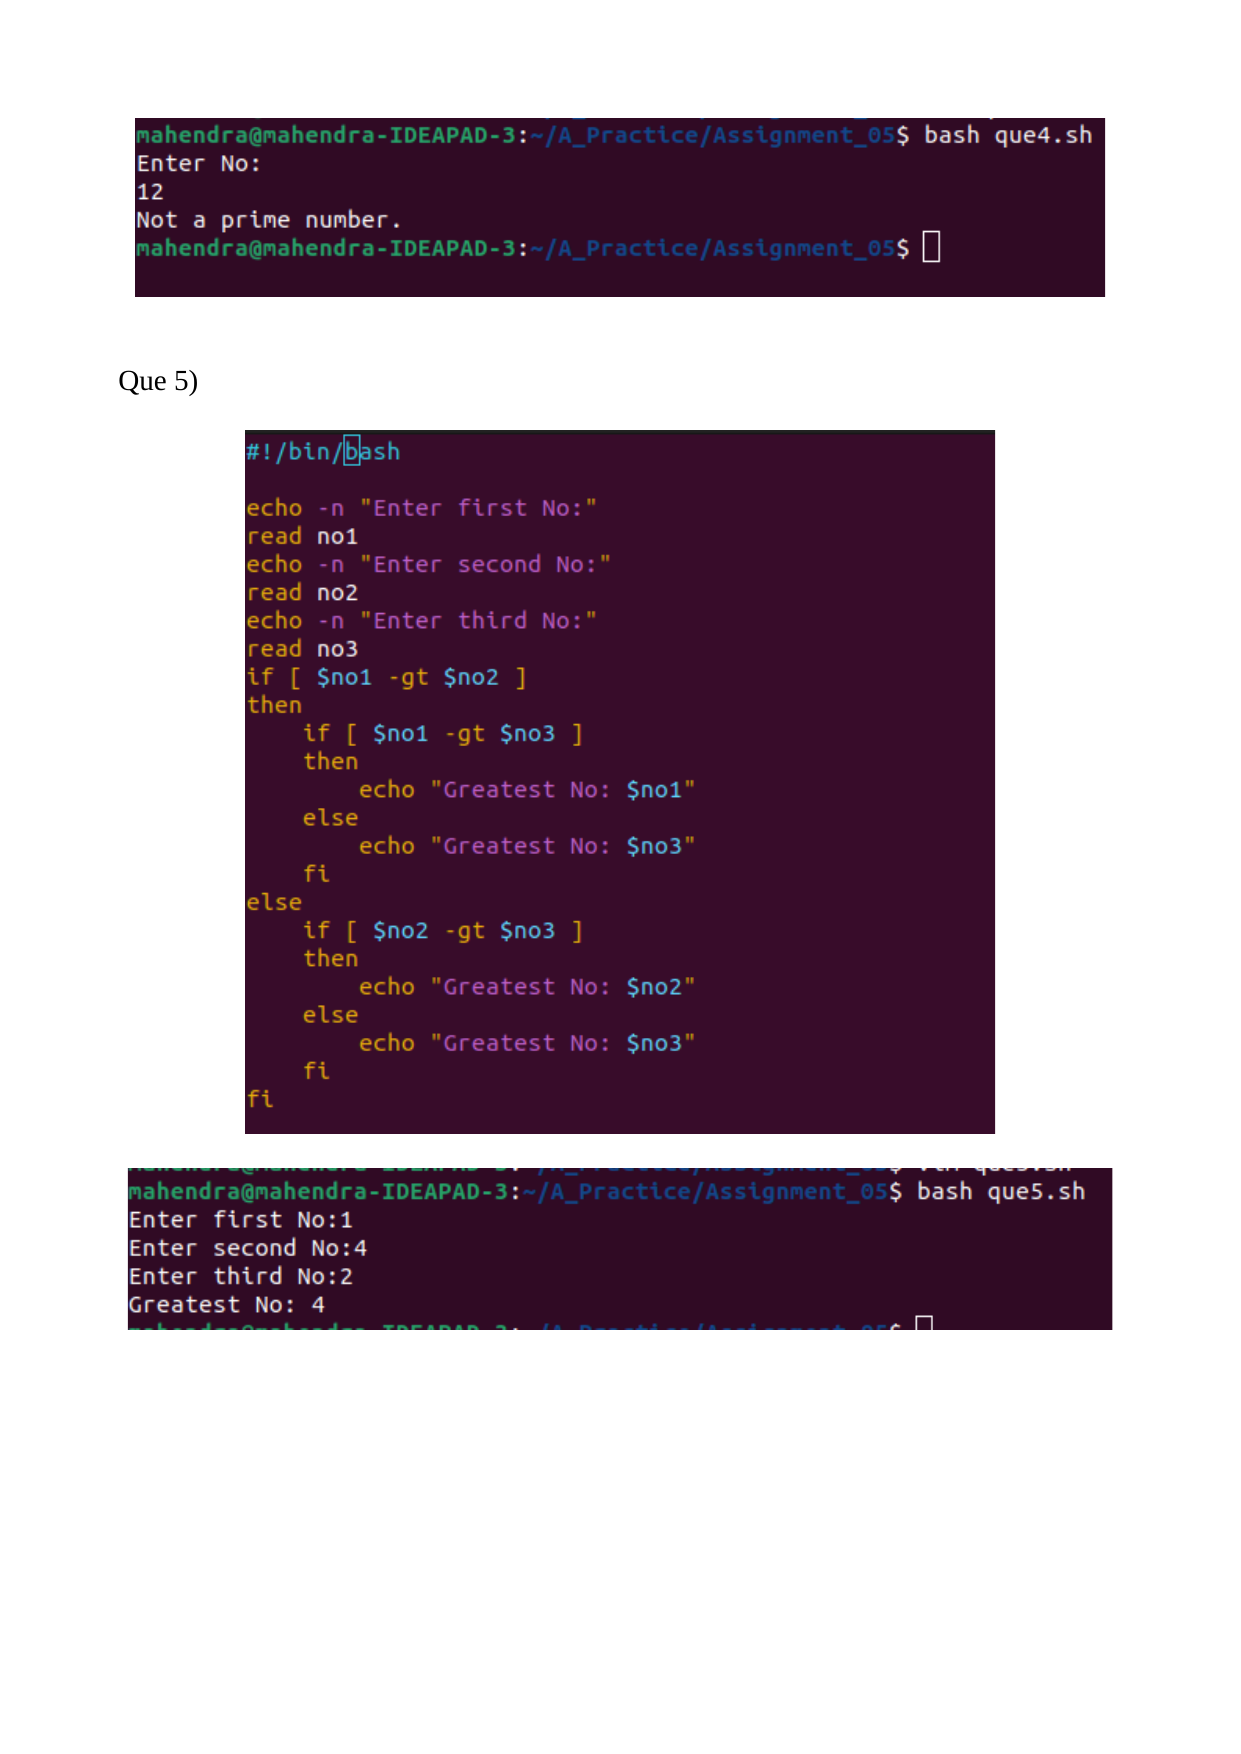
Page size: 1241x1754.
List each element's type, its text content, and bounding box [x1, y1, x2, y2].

picture [245, 430, 995, 1134]
picture [127, 1168, 1113, 1330]
text Que 5) [118, 363, 1122, 397]
picture [135, 118, 1106, 297]
